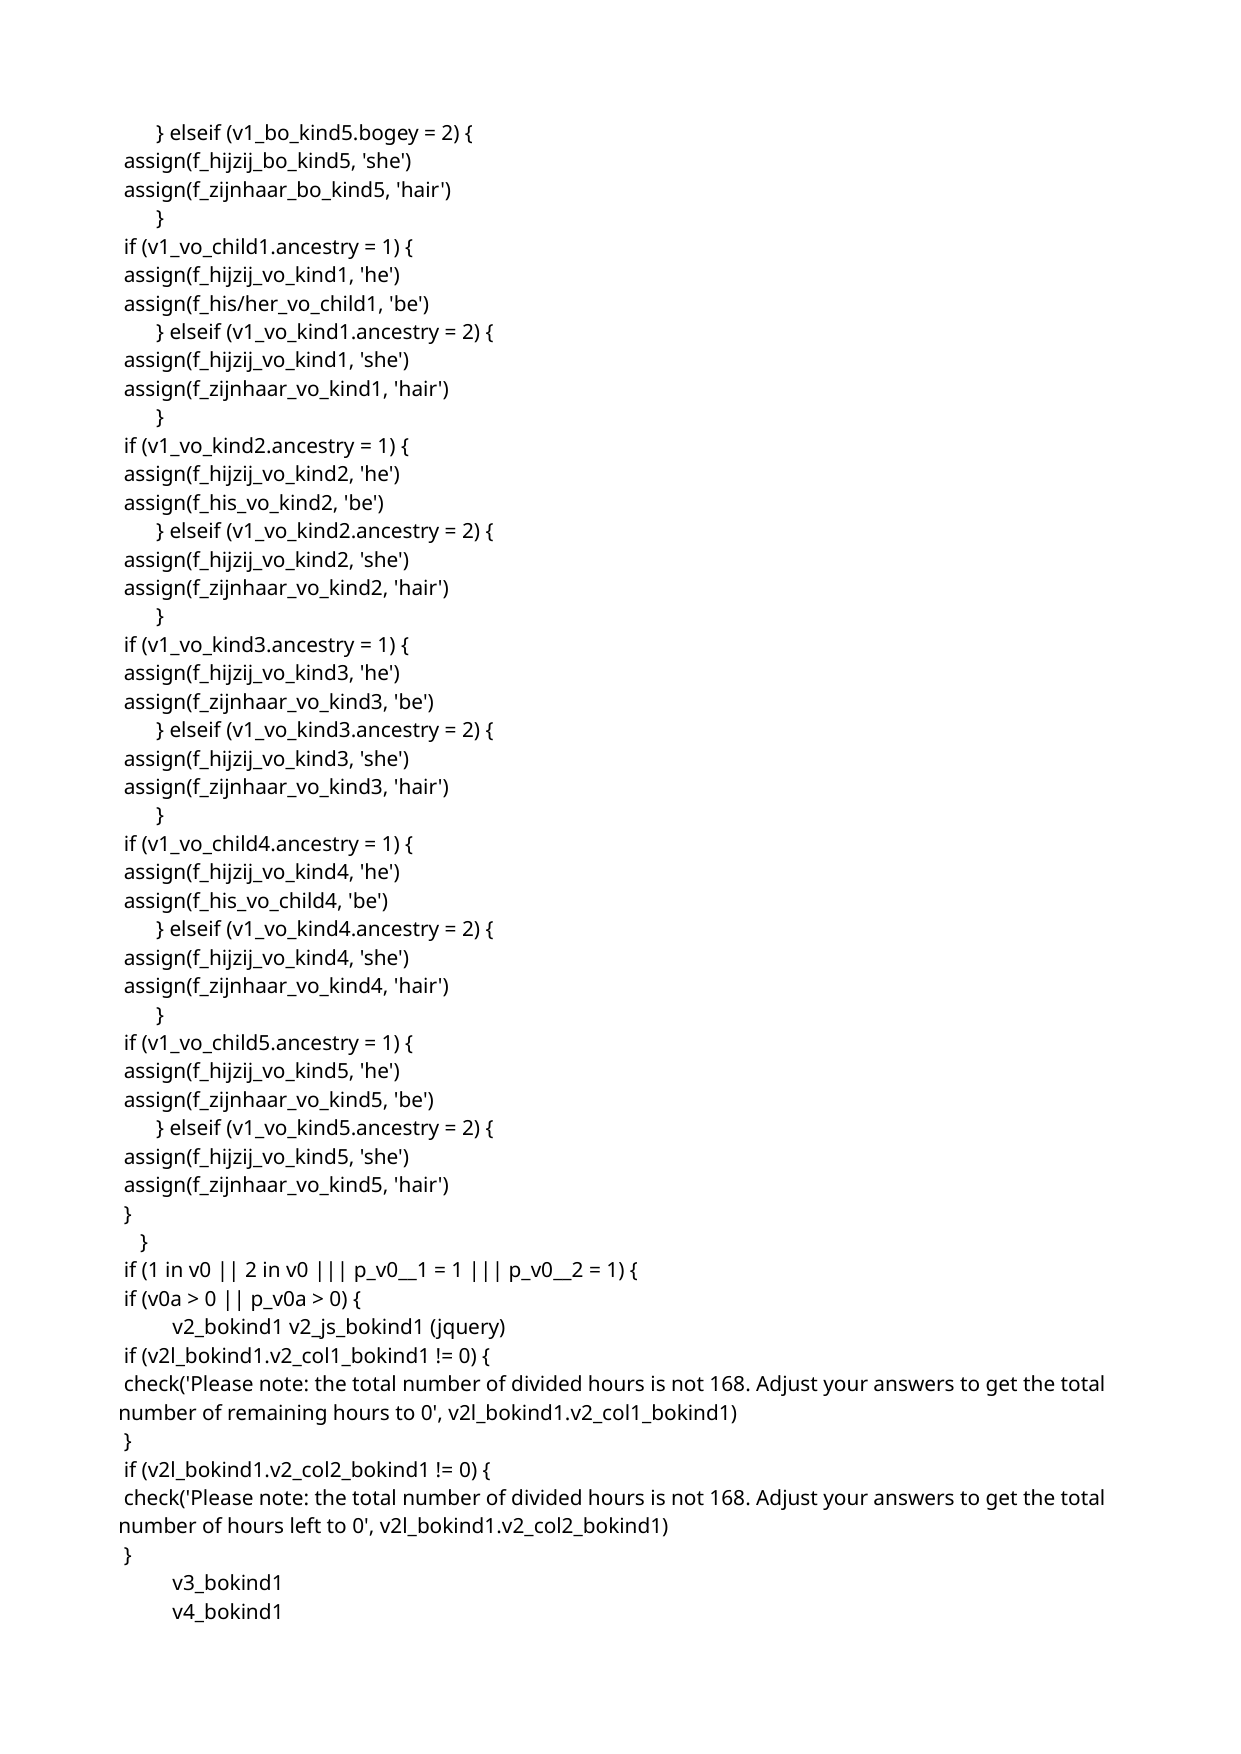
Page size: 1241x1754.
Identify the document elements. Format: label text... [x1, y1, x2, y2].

text assign(f_hijzij_vo_kind4, 'she') [118, 943, 1122, 971]
text assign(f_zijnhaar_vo_kind1, 'hair') [118, 374, 1122, 402]
text if (v1_vo_child5.ancestry = 1) { [118, 1028, 1122, 1057]
text if (1 in v0 || 2 in v0 ||| p_v0__1 = 1 ||| p_v0__2 = 1) { [118, 1256, 1122, 1284]
text if (v1_vo_kind2.ancestry = 1) { [118, 431, 1122, 459]
text assign(f_his/her_vo_child1, 'be') [118, 289, 1122, 317]
text assign(f_zijnhaar_vo_kind3, 'be') [118, 687, 1122, 715]
text } [118, 1227, 1122, 1256]
text assign(f_hijzij_vo_kind1, 'she') [118, 346, 1122, 374]
text assign(f_zijnhaar_vo_kind5, 'be') [118, 1085, 1122, 1113]
text } elseif (v1_vo_kind5.ancestry = 2) { [118, 1113, 1122, 1142]
text v2_bokind1 v2_js_bokind1 (jquery) [118, 1312, 1122, 1341]
text } elseif (v1_vo_kind3.ancestry = 2) { [118, 715, 1122, 744]
text } [118, 1426, 1122, 1455]
text } [118, 602, 1122, 630]
text assign(f_zijnhaar_vo_kind4, 'hair') [118, 971, 1122, 1000]
text } elseif (v1_vo_kind1.ancestry = 2) { [118, 317, 1122, 346]
text if (v2l_bokind1.v2_col1_bokind1 != 0) { [118, 1341, 1122, 1369]
text check('Please note: the total number of divided hours is not 168. Adjust your answers to get the total number of hours left to 0', v2l_bokind1.v2_col2_bokind1) [118, 1483, 1122, 1540]
text assign(f_hijzij_vo_kind4, 'he') [118, 857, 1122, 886]
text if (v1_vo_child4.ancestry = 1) { [118, 829, 1122, 857]
text if (v1_vo_child1.ancestry = 1) { [118, 232, 1122, 260]
text v3_bokind1 [118, 1568, 1122, 1597]
text assign(f_his_vo_child4, 'be') [118, 886, 1122, 914]
text } [118, 1000, 1122, 1028]
text } [118, 1199, 1122, 1227]
text assign(f_hijzij_vo_kind5, 'he') [118, 1057, 1122, 1085]
text if (v2l_bokind1.v2_col2_bokind1 != 0) { [118, 1455, 1122, 1483]
text } [118, 402, 1122, 431]
text assign(f_zijnhaar_vo_kind3, 'hair') [118, 772, 1122, 801]
text if (v1_vo_kind3.ancestry = 1) { [118, 630, 1122, 658]
text } elseif (v1_vo_kind2.ancestry = 2) { [118, 516, 1122, 545]
text } [118, 203, 1122, 232]
text assign(f_zijnhaar_vo_kind5, 'hair') [118, 1170, 1122, 1199]
text } [118, 801, 1122, 829]
text assign(f_hijzij_vo_kind5, 'she') [118, 1142, 1122, 1170]
text assign(f_hijzij_bo_kind5, 'she') [118, 147, 1122, 175]
text } [118, 1540, 1122, 1568]
text assign(f_hijzij_vo_kind3, 'he') [118, 658, 1122, 687]
text assign(f_hijzij_vo_kind2, 'she') [118, 545, 1122, 573]
text assign(f_his_vo_kind2, 'be') [118, 488, 1122, 516]
text v4_bokind1 [118, 1597, 1122, 1625]
text } elseif (v1_bo_kind5.bogey = 2) { [118, 118, 1122, 147]
text assign(f_hijzij_vo_kind2, 'he') [118, 459, 1122, 488]
text assign(f_zijnhaar_bo_kind5, 'hair') [118, 175, 1122, 203]
text } elseif (v1_vo_kind4.ancestry = 2) { [118, 914, 1122, 943]
text assign(f_zijnhaar_vo_kind2, 'hair') [118, 573, 1122, 602]
text if (v0a > 0 || p_v0a > 0) { [118, 1284, 1122, 1312]
text assign(f_hijzij_vo_kind1, 'he') [118, 260, 1122, 289]
text check('Please note: the total number of divided hours is not 168. Adjust your answers to get the total number of remaining hours to 0', v2l_bokind1.v2_col1_bokind1) [118, 1369, 1122, 1426]
text assign(f_hijzij_vo_kind3, 'she') [118, 744, 1122, 772]
